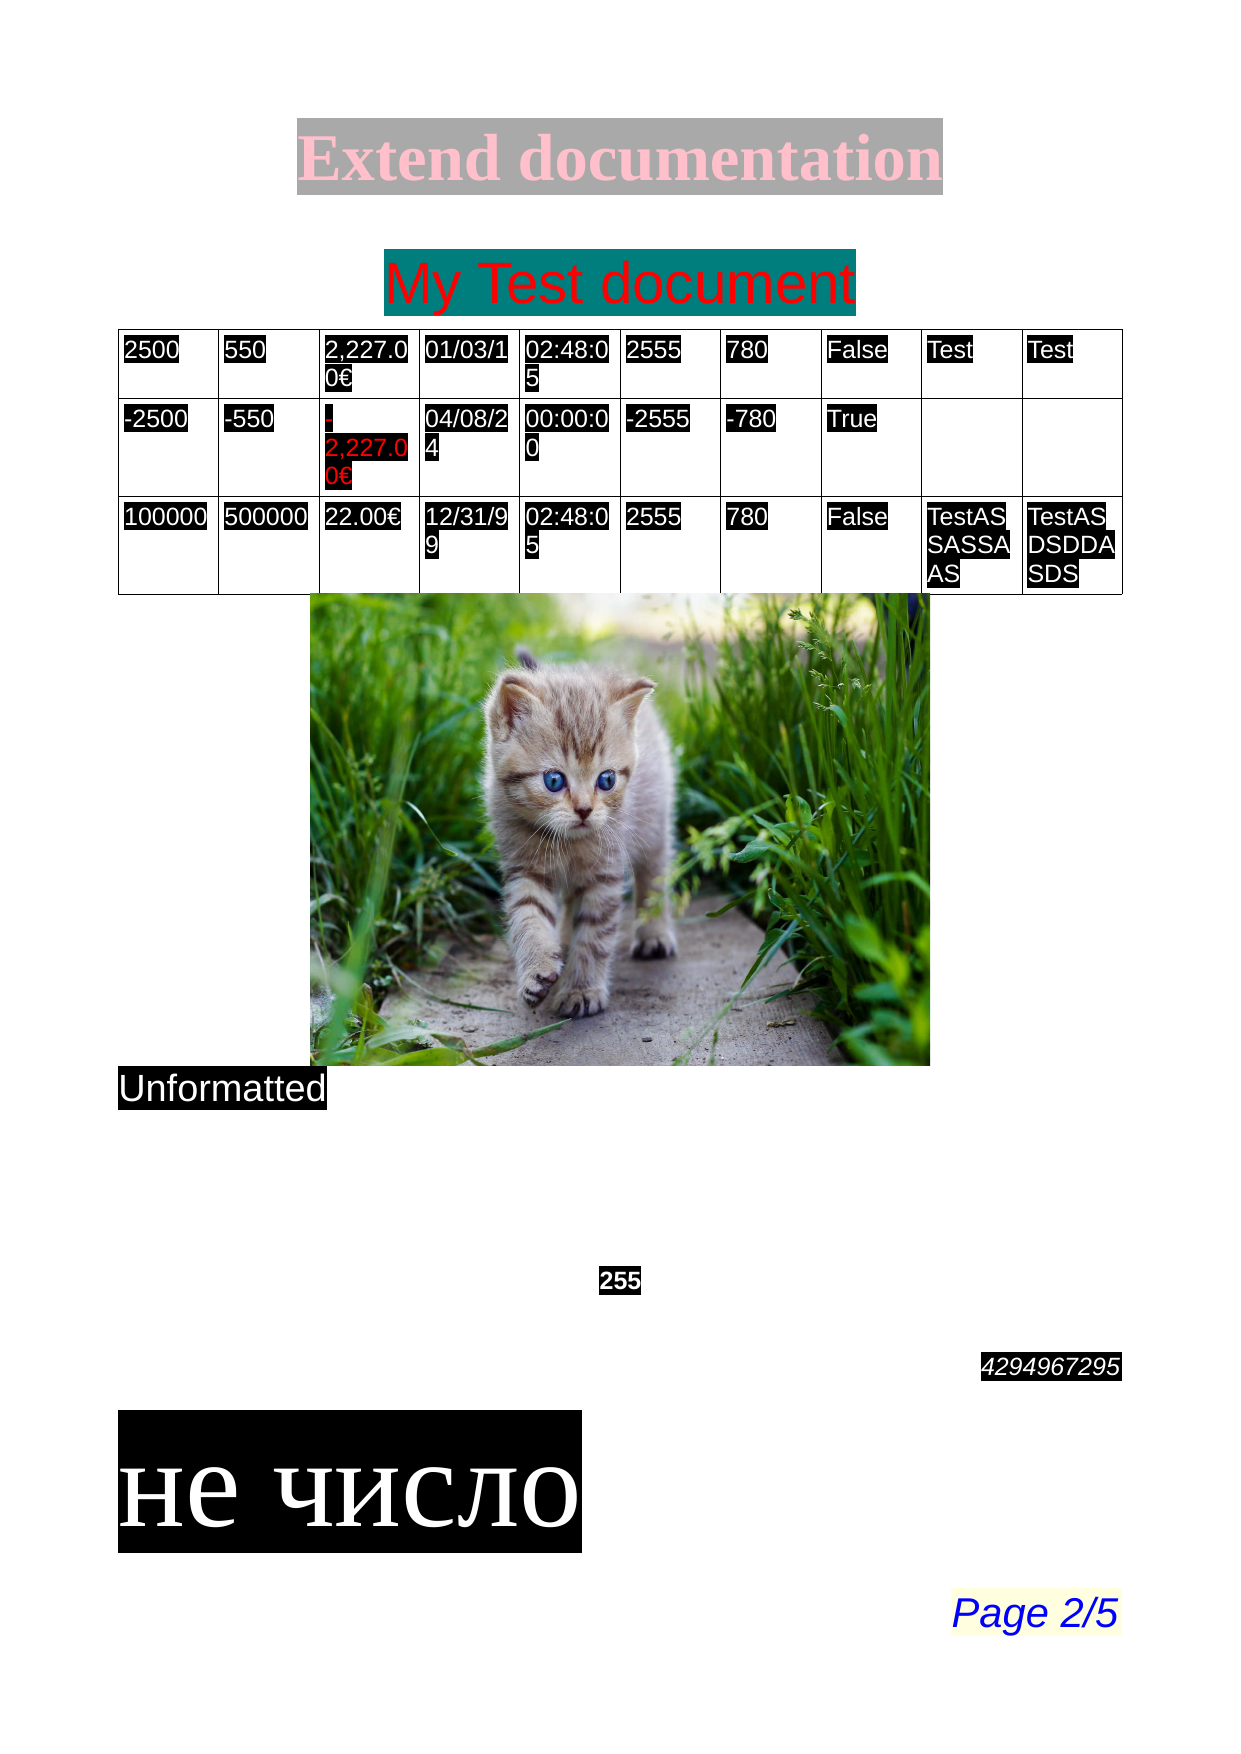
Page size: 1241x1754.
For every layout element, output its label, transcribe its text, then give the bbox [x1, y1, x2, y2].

table_header 7,80 [721, 330, 821, 398]
table_cell TestASSASSAAS [922, 497, 1022, 593]
table_cell 5000,00 [219, 497, 319, 593]
picture [310, 593, 931, 1066]
table_cell TestASDSDDASDS [1023, 497, 1122, 593]
table_cell -25,00 [119, 399, 218, 496]
text 255 [118, 1266, 1122, 1295]
table_header Test [922, 330, 1022, 398]
table_cell -7,80 [721, 399, 821, 496]
text не число [118, 1410, 1122, 1553]
table_header 02:48:05 [520, 330, 620, 398]
table_cell -22,27 ₽ [320, 399, 419, 496]
text 4294967295 [118, 1352, 1122, 1381]
table_cell 7,80 [721, 497, 821, 593]
table_cell [922, 399, 1022, 496]
table_cell 2024-04-08 [420, 399, 519, 496]
table_cell 1000,00 [119, 497, 218, 593]
table_header 25,55 [621, 330, 720, 398]
table_cell [1023, 399, 1122, 496]
table_cell 25,55 [621, 497, 720, 593]
subtitle Unformatted [118, 647, 1122, 1110]
table_cell False [822, 497, 921, 593]
table_header 25,00 [119, 330, 218, 398]
table_cell 22 000,00 ₽ [320, 497, 419, 593]
table_header False [822, 330, 921, 398]
table_cell 9999-12-31 [420, 497, 519, 593]
table_header 5,50 [219, 330, 319, 398]
title My Test document [118, 249, 1122, 316]
table_header 22,27 ₽ [320, 330, 419, 398]
table_header Test [1023, 330, 1122, 398]
table_header 0001-01-01 [420, 330, 519, 398]
table_cell True [822, 399, 921, 496]
table_cell -25,55 [621, 399, 720, 496]
table_cell 00:00:00 [520, 399, 620, 496]
table_cell -5,50 [219, 399, 319, 496]
table_cell 02:48:05 [520, 497, 620, 593]
